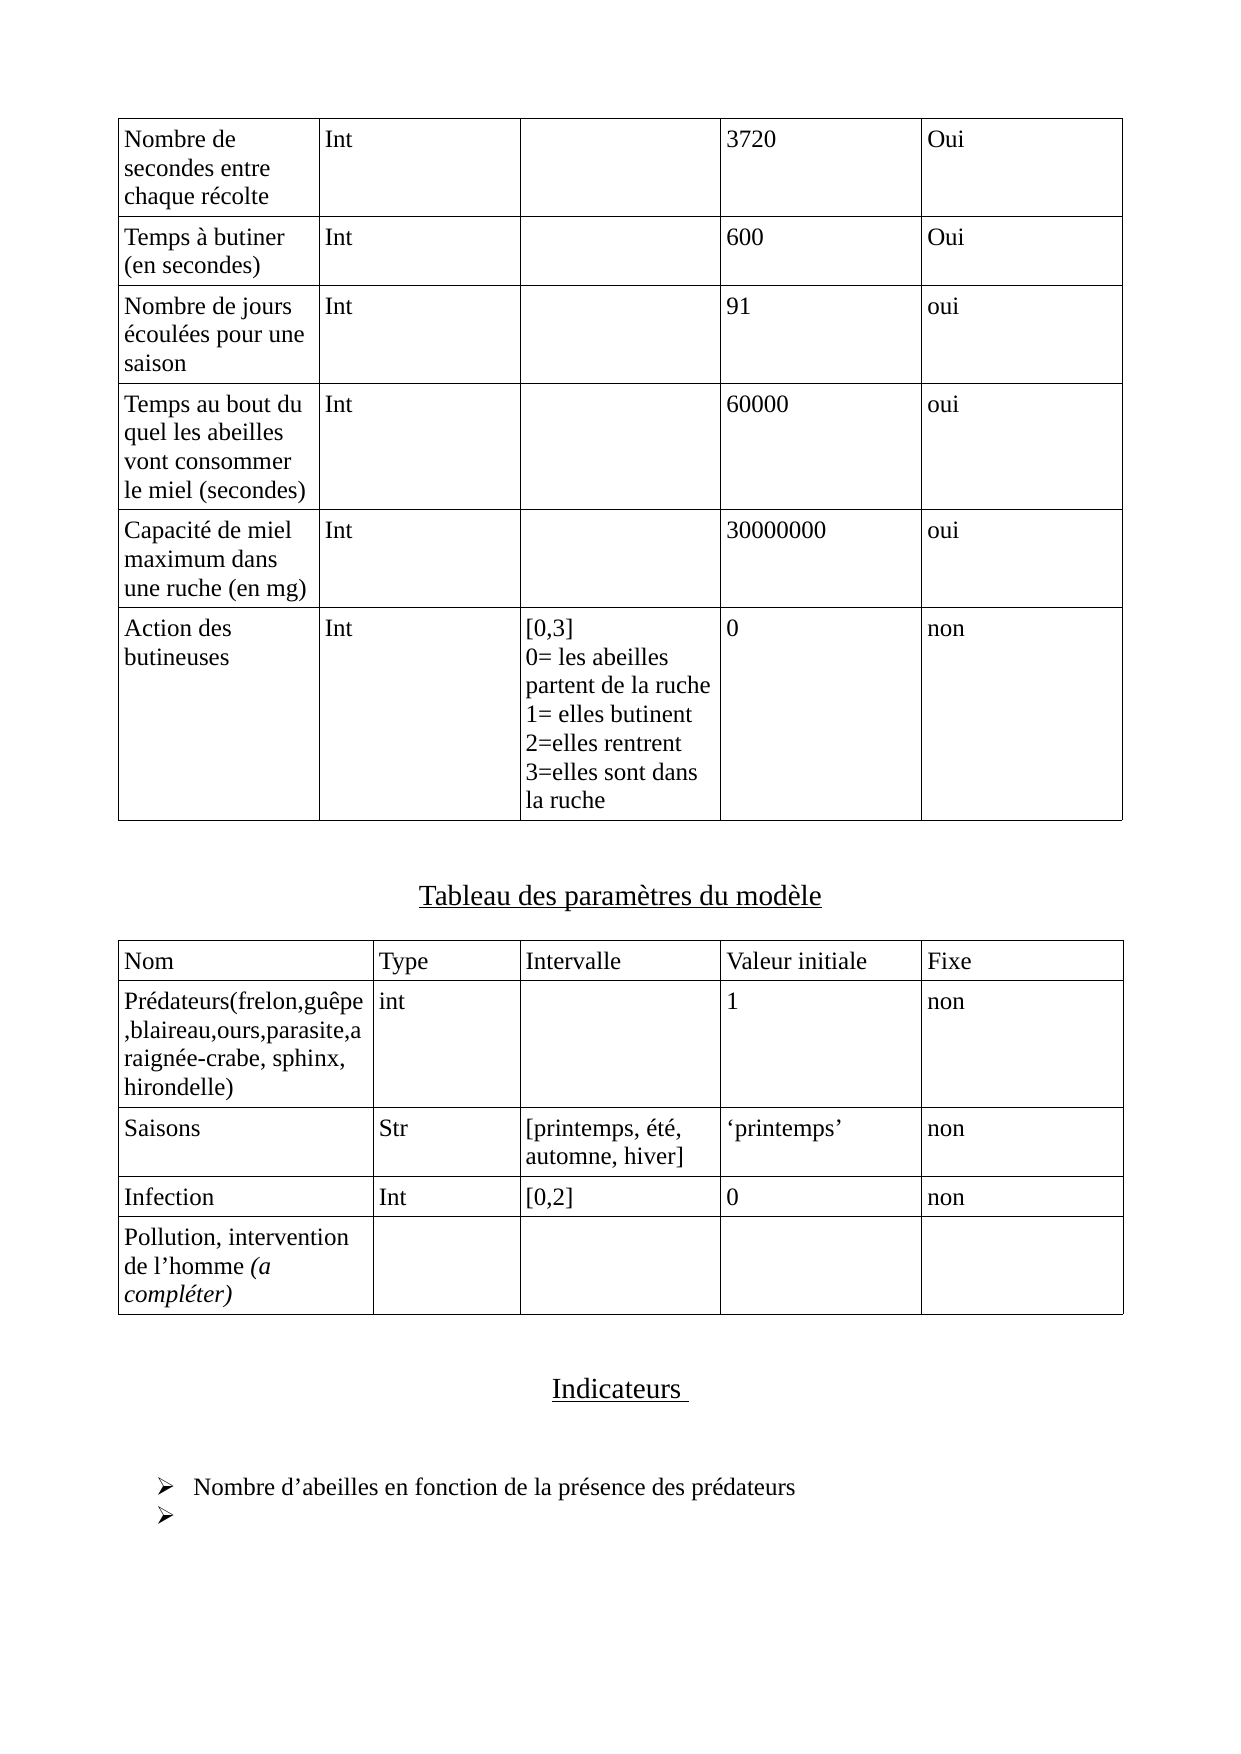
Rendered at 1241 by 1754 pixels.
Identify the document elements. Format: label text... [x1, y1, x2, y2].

table_cell non [922, 1177, 1123, 1216]
table_cell 0 [721, 1177, 921, 1216]
table_cell [922, 1217, 1123, 1314]
table_cell Int [320, 384, 520, 509]
table_cell oui [922, 510, 1122, 607]
table_cell Action des butineuses [119, 608, 319, 820]
table_header Fixe [922, 941, 1123, 980]
table_cell Nombre de jours écoulées pour une saison [119, 286, 319, 383]
table_cell Int [320, 217, 520, 285]
table_cell Temps à butiner (en secondes) [119, 217, 319, 285]
table_cell non [922, 608, 1122, 820]
table_cell 0 [721, 608, 921, 820]
table_cell [521, 384, 720, 509]
table_cell Nombre de secondes entre chaque récolte [119, 119, 319, 216]
table_cell 30000000 [721, 510, 921, 607]
table_cell Saisons [119, 1108, 373, 1176]
table_cell 60000 [721, 384, 921, 509]
table_cell oui [922, 384, 1122, 509]
table_cell Pollution, intervention de l’homme (a compléter) [119, 1217, 373, 1314]
table_header Nom [119, 941, 373, 980]
table_cell non [922, 1108, 1123, 1176]
table_cell 600 [721, 217, 921, 285]
table_cell oui [922, 286, 1122, 383]
table_cell Temps au bout du quel les abeilles vont consommer le miel (secondes) [119, 384, 319, 509]
table_cell Str [374, 1108, 520, 1176]
table_cell [721, 1217, 921, 1314]
text Tableau des paramètres du modèle [118, 878, 1122, 911]
table_cell [521, 217, 720, 285]
table_cell [printemps, été, automne, hiver] [521, 1108, 720, 1176]
table_header Valeur initiale [721, 941, 921, 980]
table_cell [0,2] [521, 1177, 720, 1216]
table_cell [521, 286, 720, 383]
table_cell Int [320, 510, 520, 607]
table_cell 91 [721, 286, 921, 383]
table_cell Int [320, 286, 520, 383]
table_cell [521, 981, 720, 1107]
table_header Type [374, 941, 520, 980]
list Nombre d’abeilles en fonction de la présence des prédateurs [156, 1472, 1122, 1501]
table_cell Infection [119, 1177, 373, 1216]
table_cell Int [374, 1177, 520, 1216]
table_cell Int [320, 608, 520, 820]
table_cell [374, 1217, 520, 1314]
table_header Intervalle [521, 941, 720, 980]
table_cell 1 [721, 981, 921, 1107]
table_cell Oui [922, 217, 1122, 285]
table_cell [0,3] 0= les abeilles partent de la ruche 1= elles butinent 2=elles rentrent 3=elles sont dans la ruche [521, 608, 720, 820]
table_cell [521, 510, 720, 607]
table_cell Oui [922, 119, 1122, 216]
table_cell Prédateurs(frelon,guêpe,blaireau,ours,parasite,araignée-crabe, sphinx, hirondelle) [119, 981, 373, 1107]
table_cell [521, 119, 720, 216]
table_cell [521, 1217, 720, 1314]
table_cell Int [320, 119, 520, 216]
table_cell int [374, 981, 520, 1107]
table_cell non [922, 981, 1123, 1107]
table_cell Capacité de miel maximum dans une ruche (en mg) [119, 510, 319, 607]
text Indicateurs [118, 1372, 1122, 1405]
table_cell 3720 [721, 119, 921, 216]
table_cell ‘printemps’ [721, 1108, 921, 1176]
